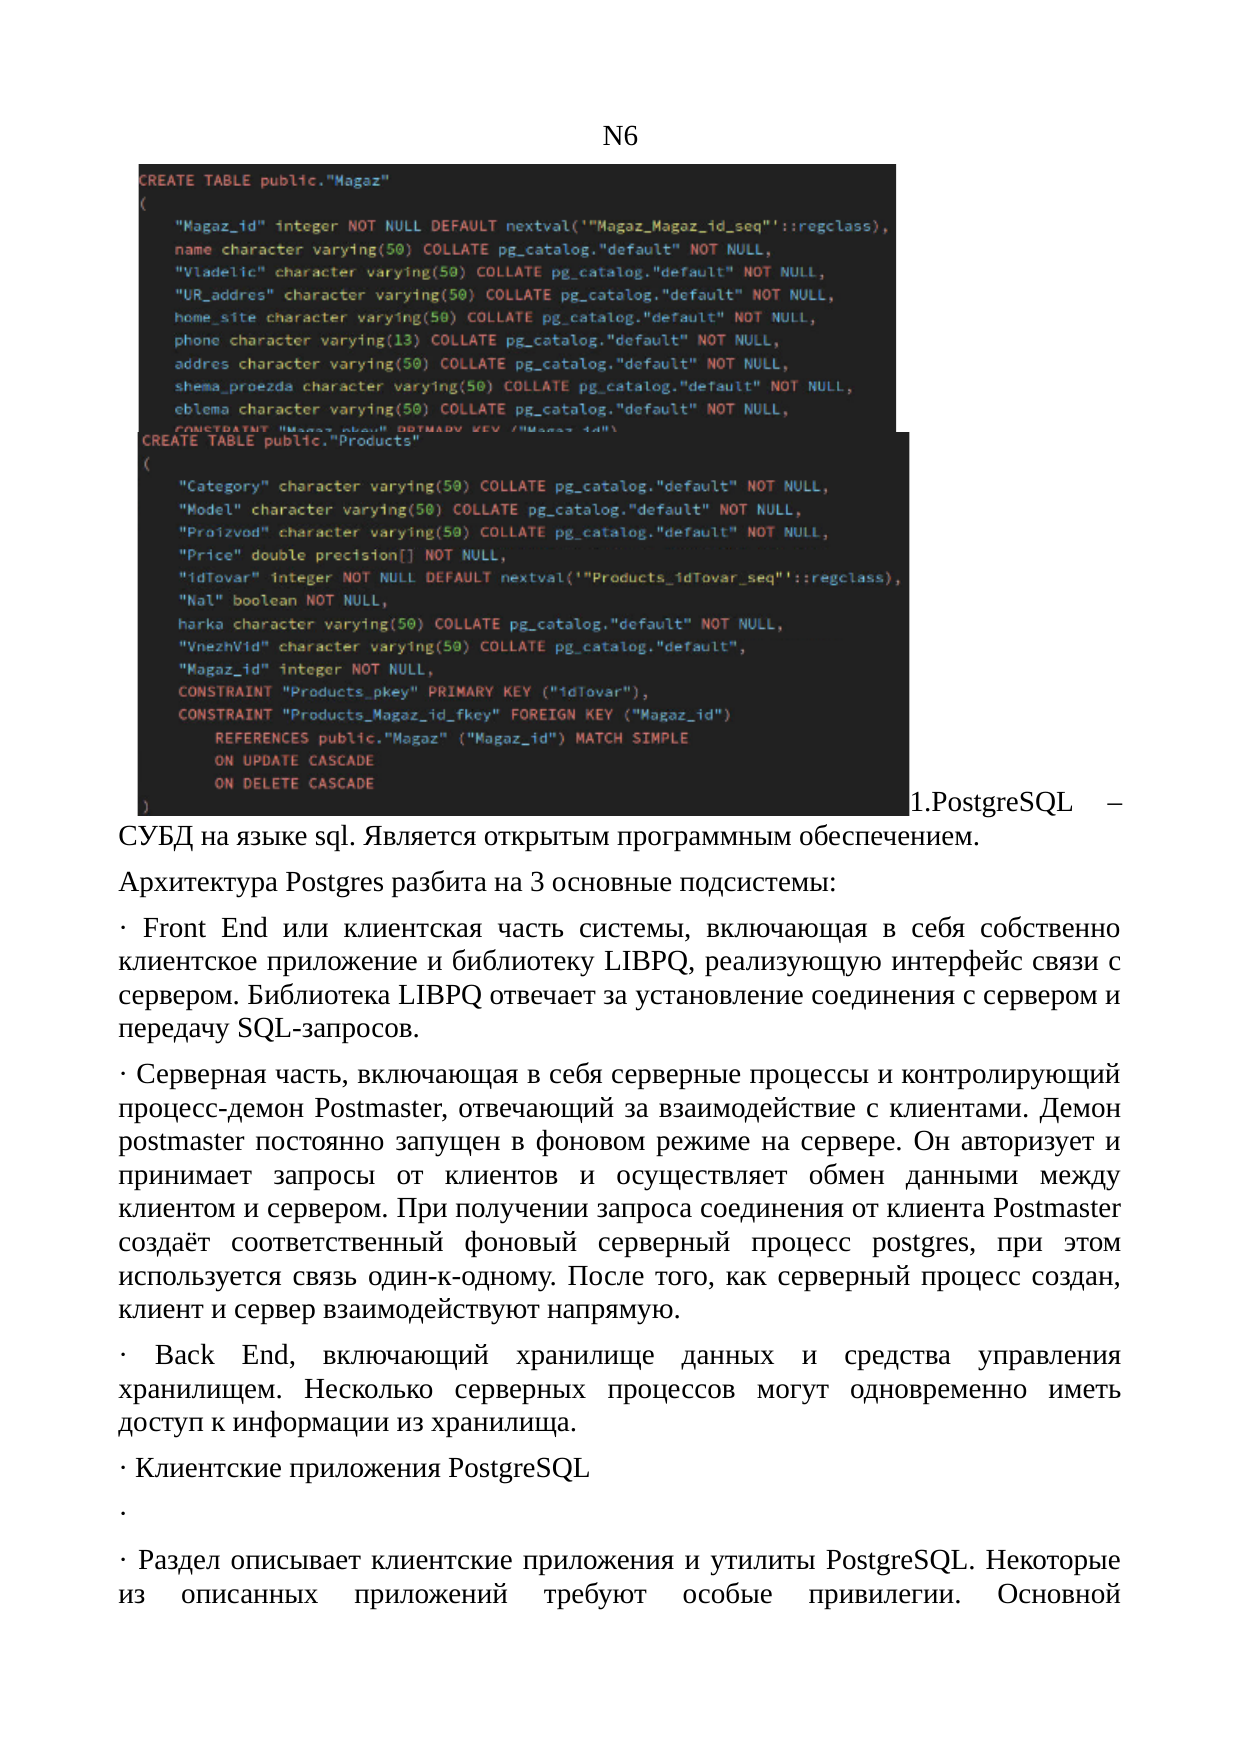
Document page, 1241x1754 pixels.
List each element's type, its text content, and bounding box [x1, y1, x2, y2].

picture [137, 164, 910, 816]
text 1.PostgreSQL – СУБД на языке sql. Является открытым программным обеспечением. [118, 784, 1122, 851]
text Архитектура Postgres разбита на 3 основные подсистемы: [118, 864, 1122, 897]
text · Серверная часть, включающая в себя серверные процессы и контролирующий процесс-демон Postmaster, отвечающий за взаимодействие с клиентами. Демон postmaster постоянно запущен в фоновом режиме на сервере. Он авторизует и принимает запросы от клиентов и осуществляет обмен данными между клиентом и сервером. При получении запроса соединения от клиента Postmaster создаёт соответственный фоновый серверный процесс postgres, при этом используется связь один-к-одному. После того, как серверный процесс создан, клиент и сервер взаимодействуют напрямую. [118, 1056, 1122, 1325]
text · Раздел описывает клиентские приложения и утилиты PostgreSQL. Некоторые из описанных приложений требуют особые привилегии. Основной [118, 1542, 1122, 1609]
text · Back End, включающий хранилище данных и средства управления хранилищем. Несколько серверных процессов могут одновременно иметь доступ к информации из хранилища. [118, 1337, 1122, 1438]
text · Клиентские приложения PostgreSQL [118, 1450, 1122, 1484]
text · Front End или клиентская часть системы, включающая в себя собственно клиентское приложение и библиотеку LIBPQ, реализующую интерфейс связи с сервером. Библиотека LIBPQ отвечает за установление соединения с сервером и передачу SQL-запросов. [118, 910, 1122, 1044]
text · [118, 1496, 1122, 1530]
text N6 [118, 118, 1122, 152]
